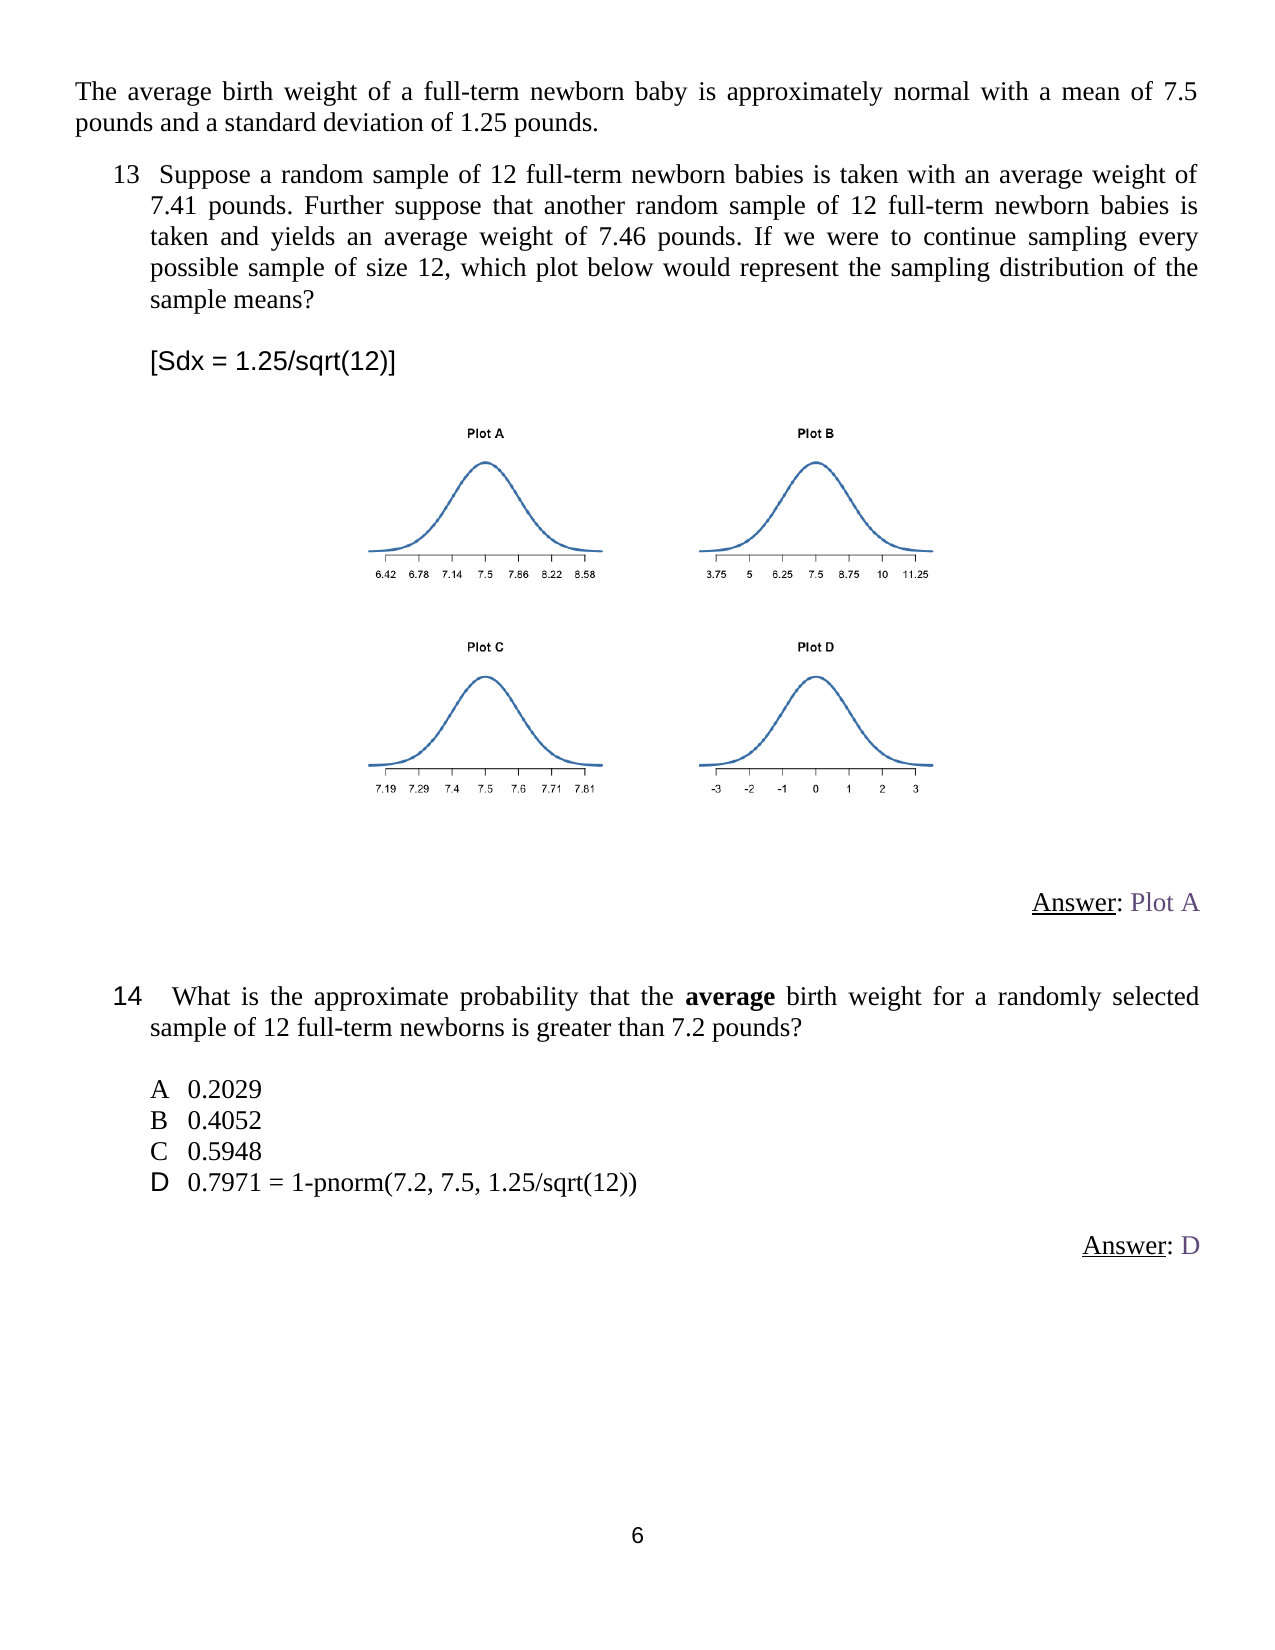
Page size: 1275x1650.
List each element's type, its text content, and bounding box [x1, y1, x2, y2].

list [Sdx = 1.25/sqrt(12)] [75, 345, 1200, 376]
list 0.2029 [150, 1073, 1200, 1104]
list What is the approximate probability that the average birth weight for a randomly selected sample of 12 full-term newborns is greater than 7.2 pounds? [112, 979, 1200, 1042]
list 0.5948 [150, 1135, 1200, 1166]
text Answer: Plot A [75, 886, 1200, 917]
text The average birth weight of a full-term newborn baby is approximately normal with a mean of 7.5 pounds and a standard deviation of 1.25 pounds. [75, 75, 1200, 137]
list 0.4052 [150, 1104, 1200, 1135]
list 0.7971 = 1-pnorm(7.2, 7.5, 1.25/sqrt(12)) [150, 1166, 1200, 1198]
picture [307, 406, 968, 834]
text Answer: D [75, 1229, 1200, 1260]
list Suppose a random sample of 12 full-term newborn babies is taken with an average weight of 7.41 pounds. Further suppose that another random sample of 12 full-term newborn babies is taken and yields an average weight of 7.46 pounds. If we were to continue sampling every possible sample of size 12, which plot below would represent the sampling distribution of the sample means? [112, 158, 1200, 314]
